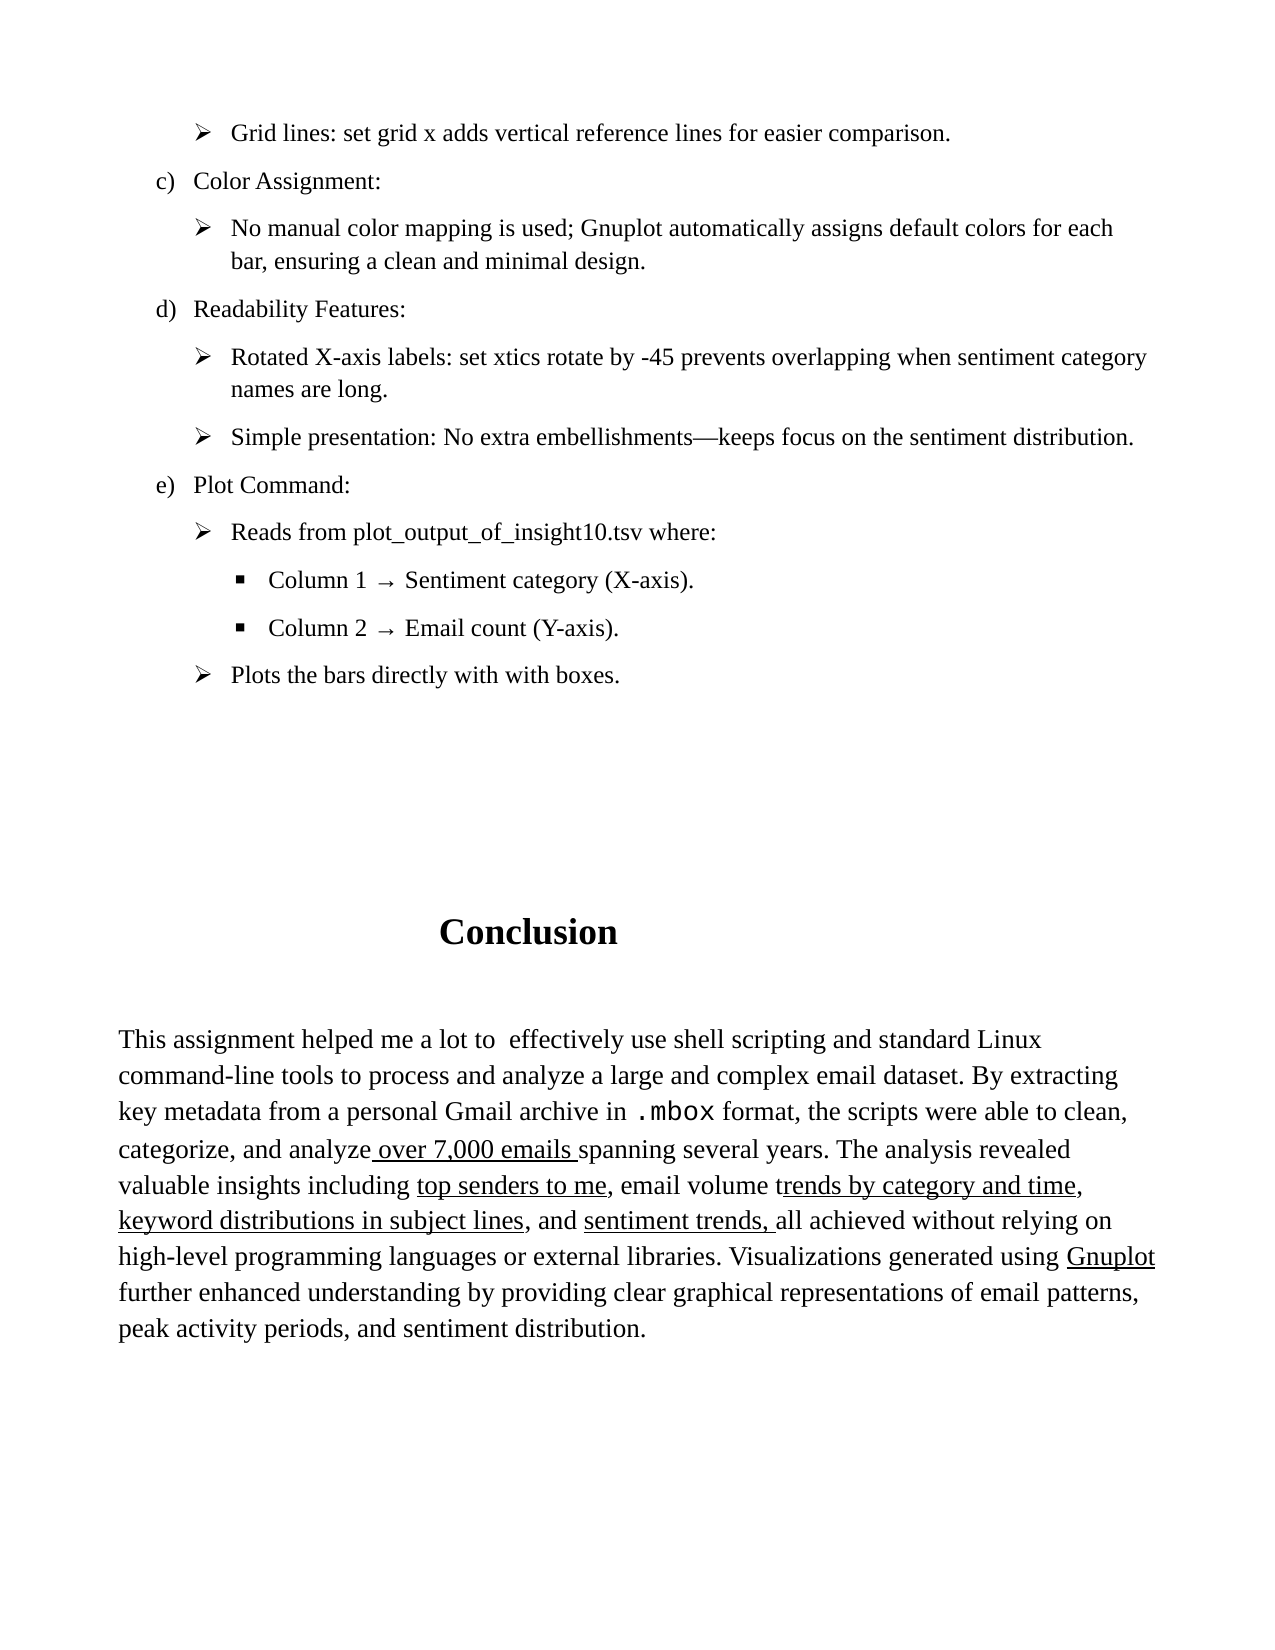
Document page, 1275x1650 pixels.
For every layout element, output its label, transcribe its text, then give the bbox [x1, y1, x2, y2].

text This assignment helped me a lot to effectively use shell scripting and standard Linux command-line tools to process and analyze a large and complex email dataset. By extracting key metadata from a personal Gmail archive in .mbox format, the scripts were able to clean, categorize, and analyze over 7,000 emails spanning several years. The analysis revealed valuable insights including top senders to me, email volume trends by category and time, keyword distributions in subject lines, and sentiment trends, all achieved without relying on high-level programming languages or external libraries. Visualizations generated using Gnuplot further enhanced understanding by providing clear graphical representations of email patterns, peak activity periods, and sentiment distribution. [118, 1023, 1157, 1343]
list Plots the bars directly with with boxes. [193, 660, 1157, 689]
list Color Assignment: [156, 166, 1157, 194]
list Grid lines: set grid x adds vertical reference lines for easier comparison. [193, 118, 1157, 147]
list Column 2 → Email count (Y-axis). [231, 613, 1157, 641]
list Reads from plot_output_of_insight10.tsv where: [193, 517, 1157, 546]
list Column 1 → Sentiment category (X-axis). [231, 565, 1157, 594]
list Plot Command: [156, 470, 1157, 498]
text Conclusion [118, 909, 1157, 952]
list No manual color mapping is used; Gnuplot automatically assigns default colors for each bar, ensuring a clean and minimal design. [193, 213, 1157, 275]
list Simple presentation: No extra embellishments—keeps focus on the sentiment distribution. [193, 422, 1157, 451]
list Readability Features: [156, 294, 1157, 323]
list Rotated X-axis labels: set xtics rotate by -45 prevents overlapping when sentiment category names are long. [193, 342, 1157, 403]
